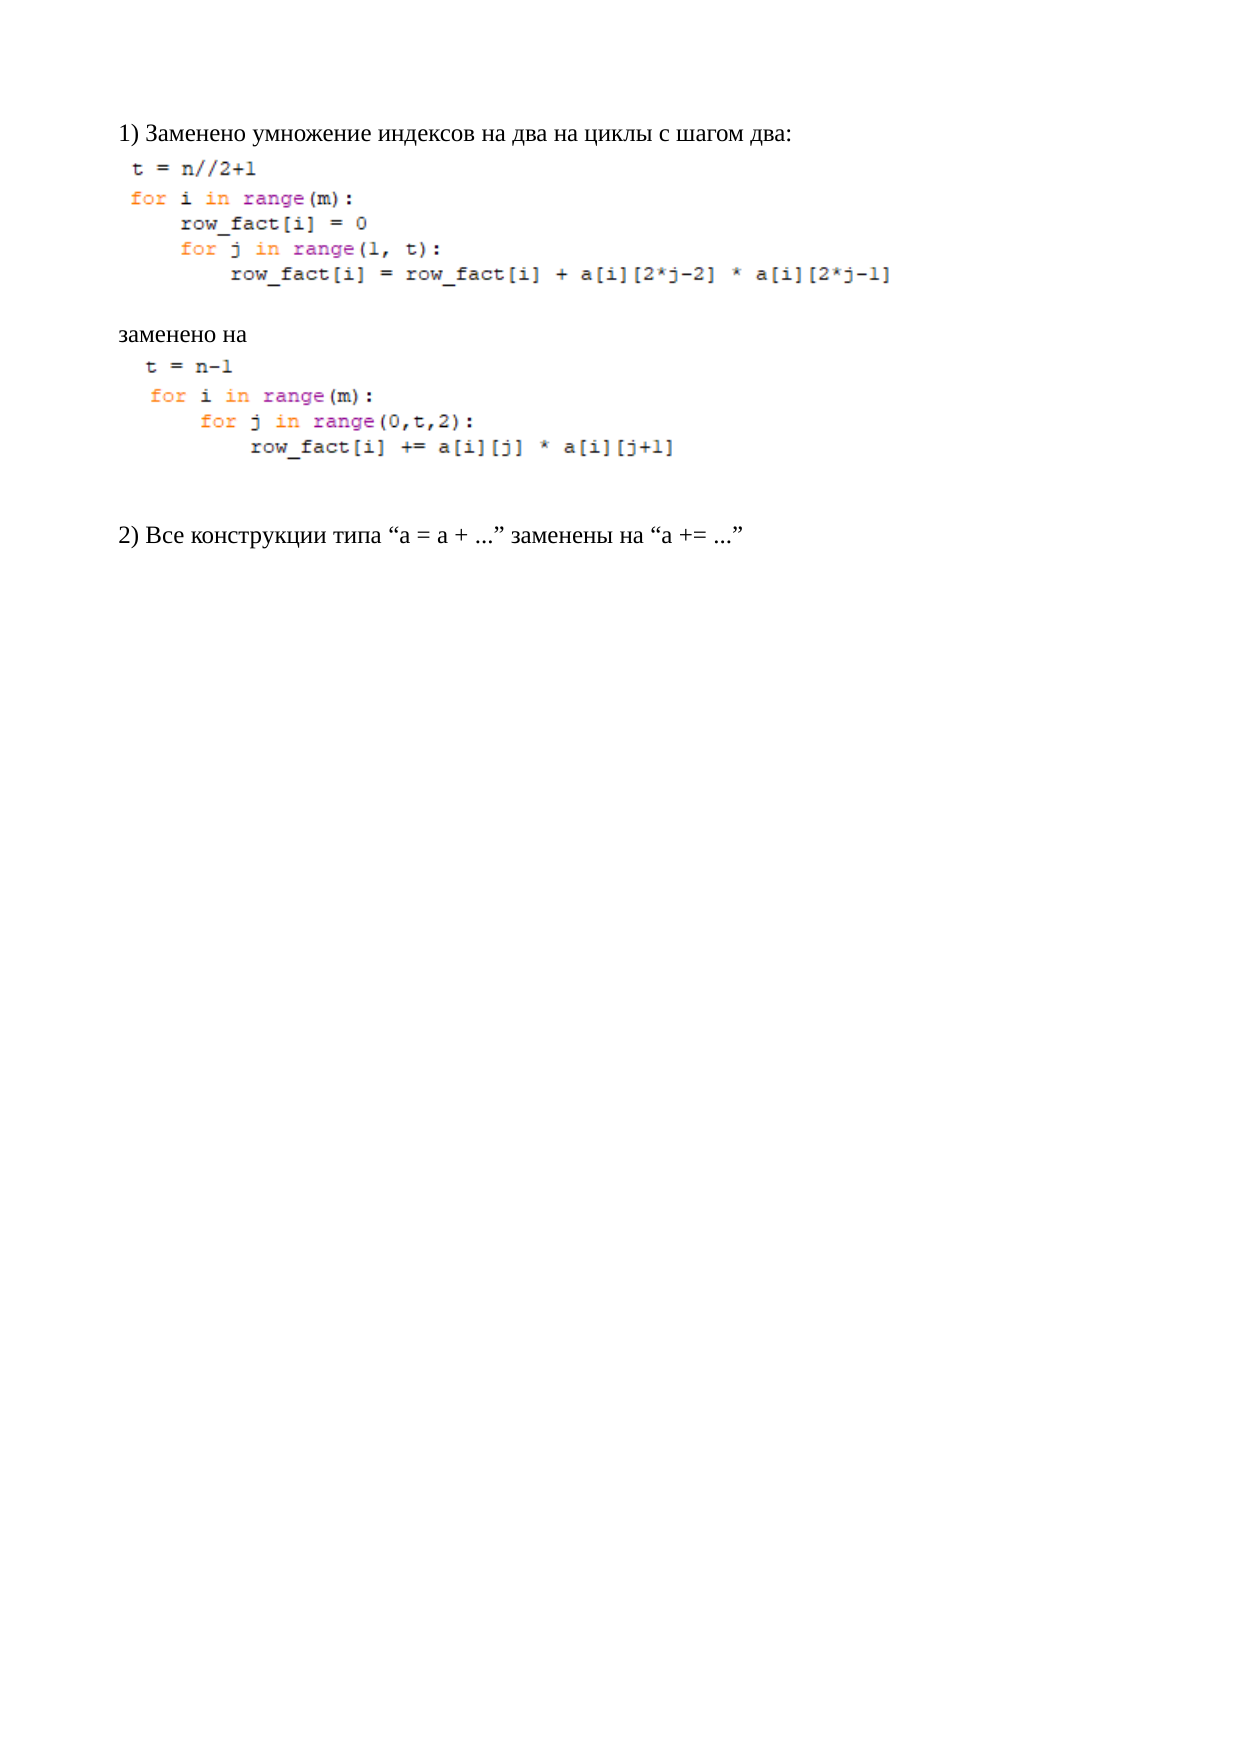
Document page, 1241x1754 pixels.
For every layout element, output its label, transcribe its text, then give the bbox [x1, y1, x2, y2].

text 1) Заменено умножение индексов на два на циклы с шагом два: [118, 118, 1122, 147]
text 2) Все конструкции типа “a = a + ...” заменены на “a += ...” [118, 521, 1122, 549]
picture [124, 157, 895, 299]
text заменено на [118, 319, 1122, 348]
picture [139, 357, 685, 469]
